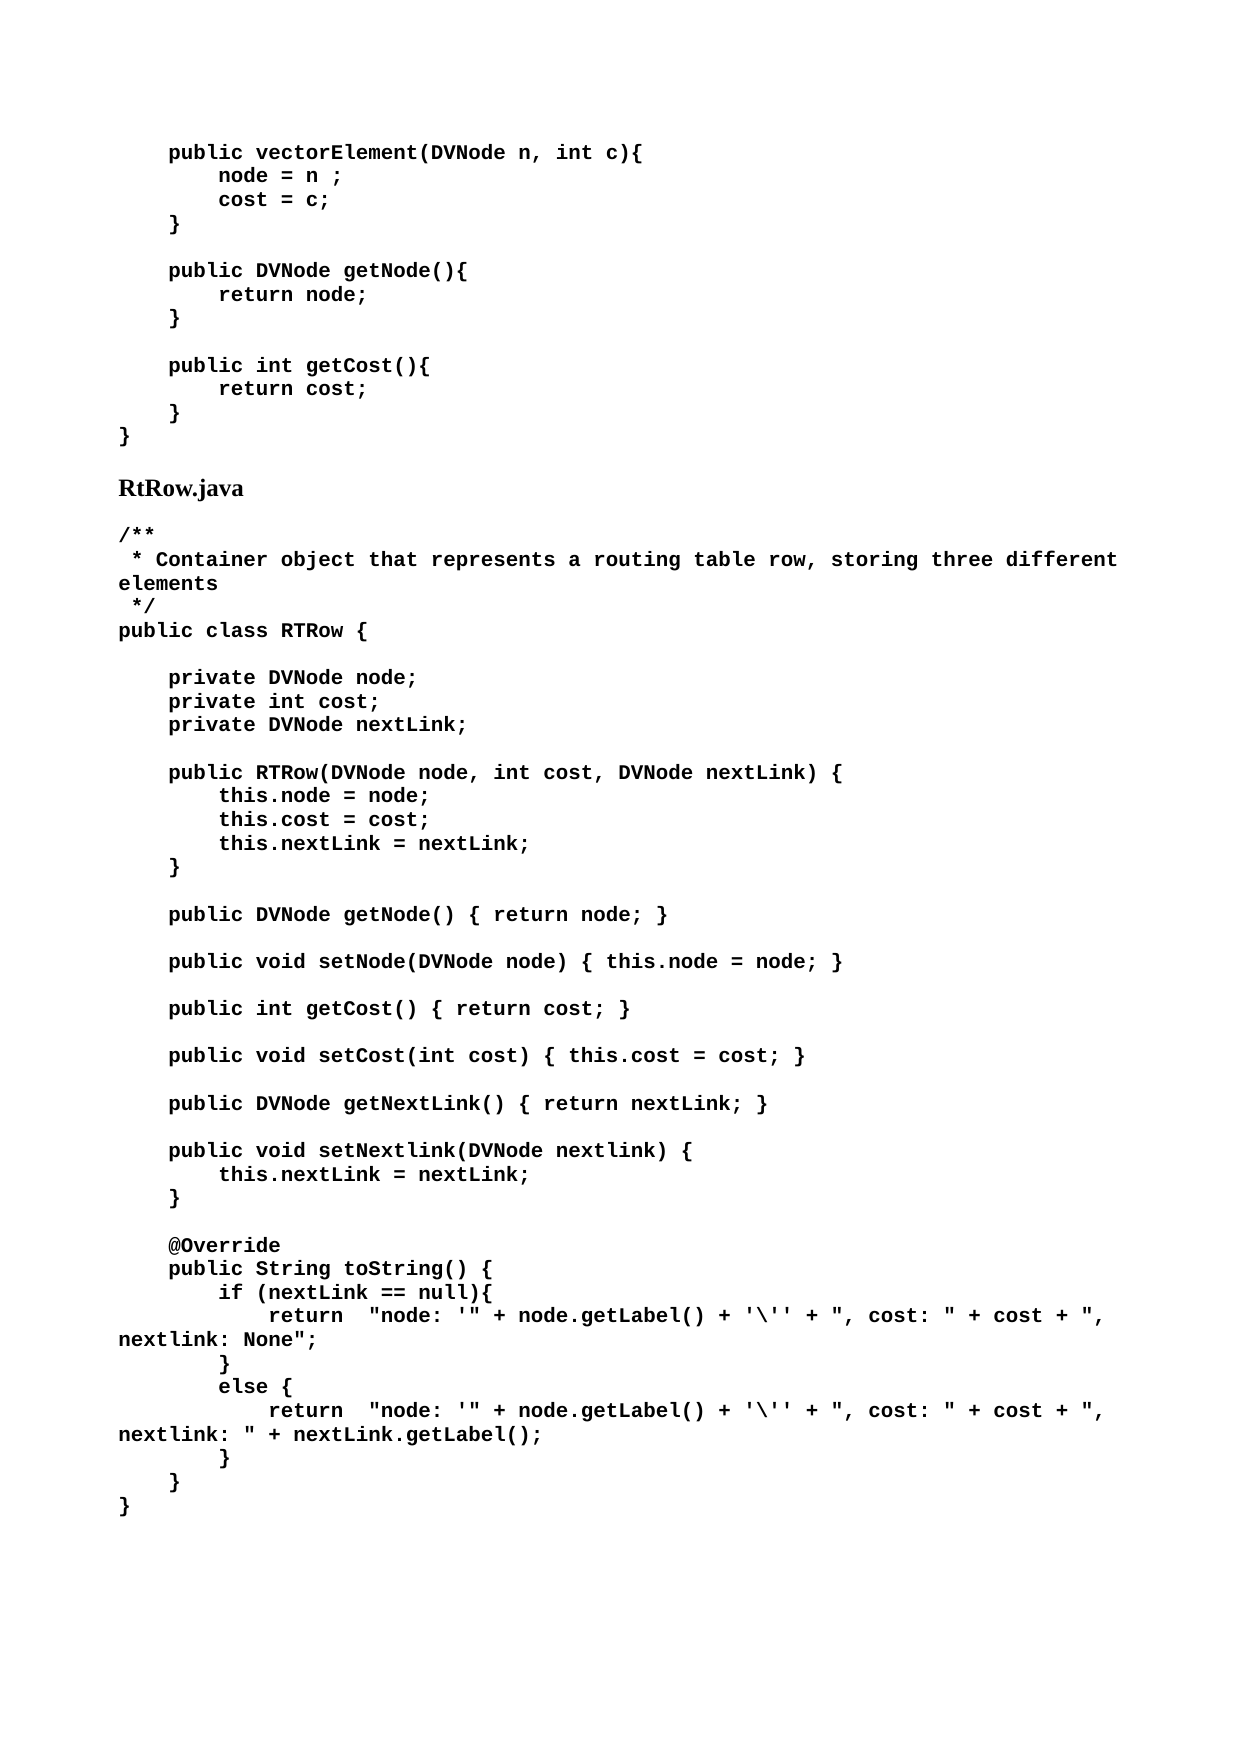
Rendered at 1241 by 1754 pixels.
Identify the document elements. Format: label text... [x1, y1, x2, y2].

text private DVNode nextLink; [118, 714, 1122, 738]
text */ [118, 596, 1122, 620]
text } [118, 1495, 1122, 1518]
text public int getCost() { return cost; } [118, 998, 1122, 1022]
text RtRow.java [118, 473, 1122, 502]
text } [118, 213, 1122, 236]
text public void setNode(DVNode node) { this.node = node; } [118, 951, 1122, 974]
text return "node: '" + node.getLabel() + '\'' + ", cost: " + cost + ", nextlink: " + nextLink.getLabel(); [118, 1400, 1122, 1447]
text public DVNode getNextLink() { return nextLink; } [118, 1093, 1122, 1116]
text return "node: '" + node.getLabel() + '\'' + ", cost: " + cost + ", nextlink: None"; [118, 1306, 1122, 1353]
text @Override [118, 1234, 1122, 1258]
text cost = c; [118, 189, 1122, 213]
text public vectorElement(DVNode n, int c){ [118, 142, 1122, 165]
text } [118, 1447, 1122, 1471]
text } [118, 1471, 1122, 1495]
text public class RTRow { [118, 620, 1122, 643]
text public void setNextlink(DVNode nextlink) { [118, 1140, 1122, 1164]
text } [118, 307, 1122, 331]
text return cost; [118, 378, 1122, 402]
text public DVNode getNode() { return node; } [118, 903, 1122, 927]
text public DVNode getNode(){ [118, 260, 1122, 284]
text } [118, 1187, 1122, 1211]
text return node; [118, 284, 1122, 307]
text } [118, 1353, 1122, 1376]
text } [118, 856, 1122, 880]
text } [118, 402, 1122, 426]
text node = n ; [118, 165, 1122, 189]
text this.cost = cost; [118, 809, 1122, 833]
text public void setCost(int cost) { this.cost = cost; } [118, 1045, 1122, 1069]
text public RTRow(DVNode node, int cost, DVNode nextLink) { [118, 762, 1122, 785]
text private DVNode node; [118, 667, 1122, 691]
text public String toString() { [118, 1258, 1122, 1282]
text else { [118, 1376, 1122, 1400]
text /** [118, 525, 1122, 549]
text * Container object that represents a routing table row, storing three different elements [118, 549, 1122, 596]
text this.nextLink = nextLink; [118, 833, 1122, 856]
text this.nextLink = nextLink; [118, 1164, 1122, 1187]
text } [118, 426, 1122, 449]
text if (nextLink == null){ [118, 1282, 1122, 1306]
text private int cost; [118, 691, 1122, 714]
text this.node = node; [118, 785, 1122, 809]
text public int getCost(){ [118, 354, 1122, 378]
